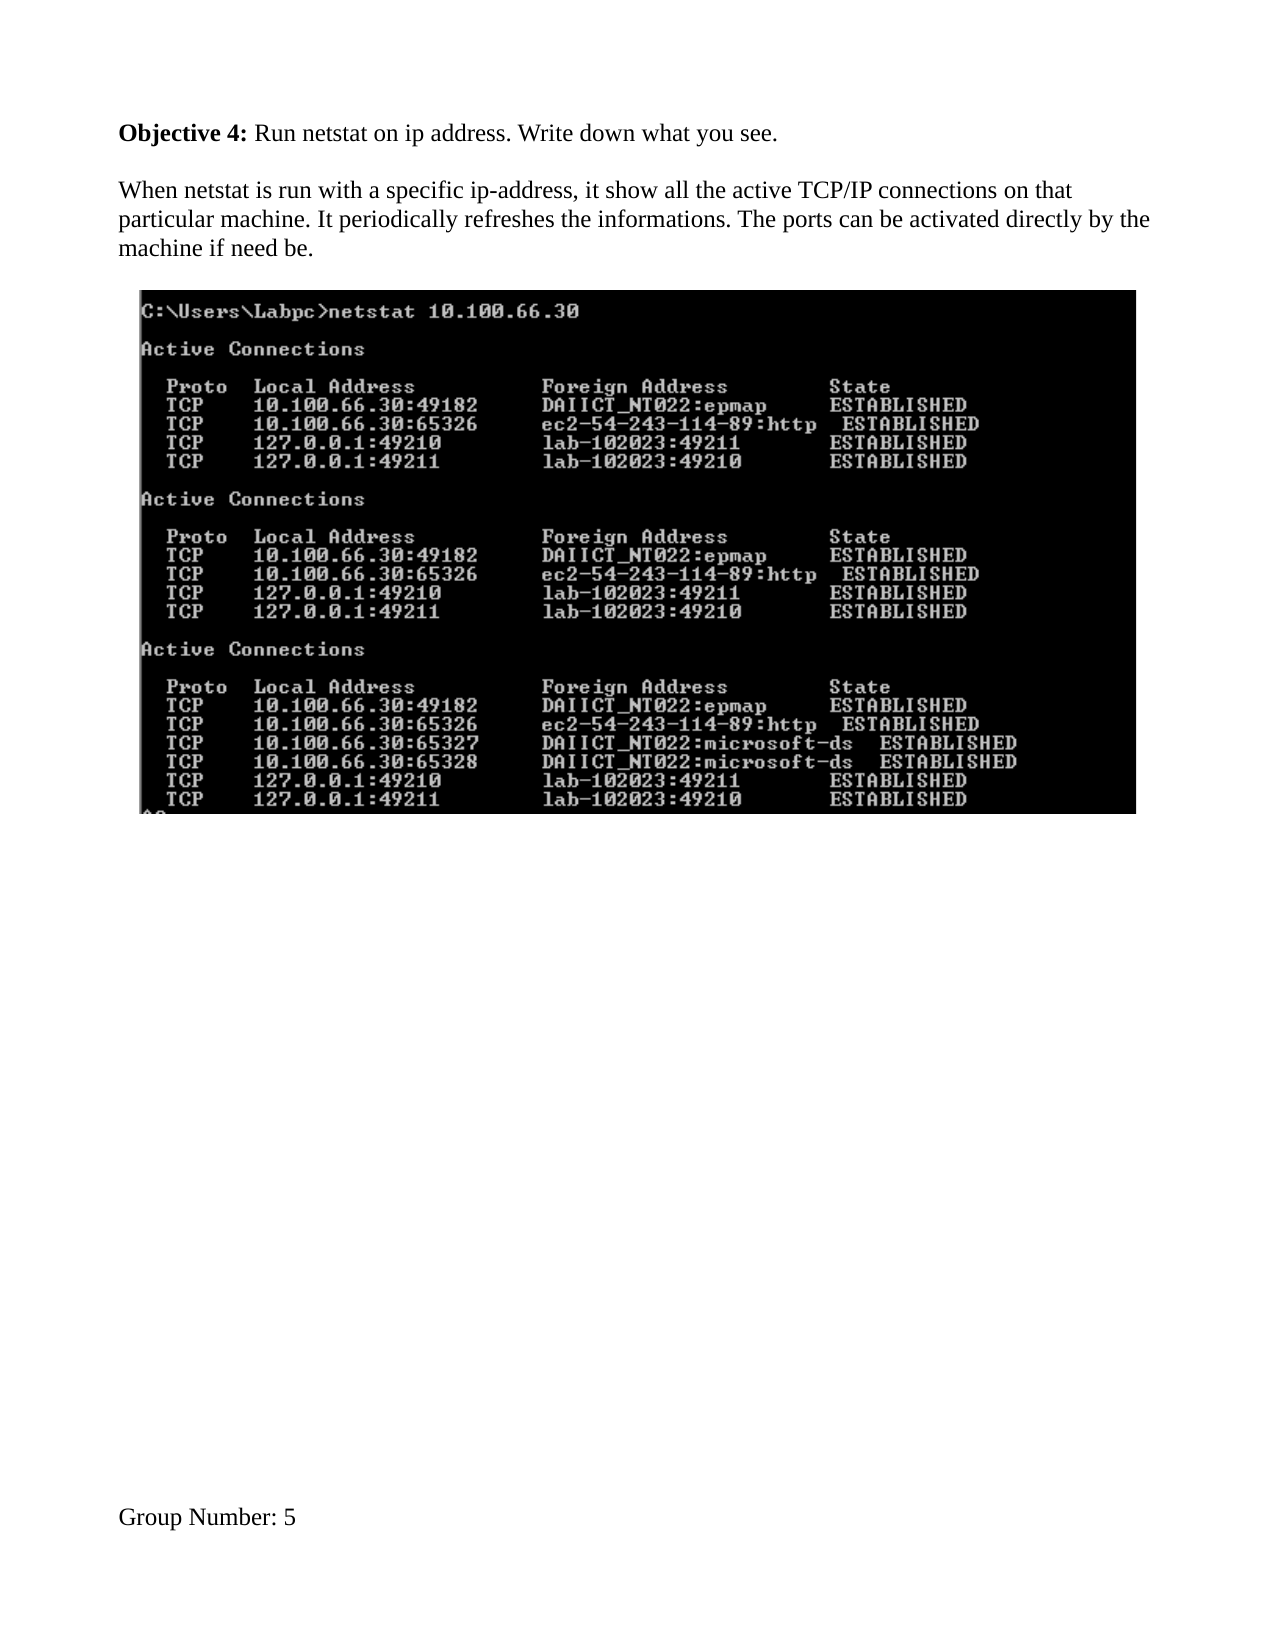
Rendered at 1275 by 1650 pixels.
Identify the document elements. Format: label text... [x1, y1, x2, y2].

text Objective 4: Run netstat on ip address. Write down what you see. [118, 118, 1157, 147]
picture [139, 290, 1137, 814]
text When netstat is run with a specific ip-address, it show all the active TCP/IP connections on that particular machine. It periodically refreshes the informations. The ports can be activated directly by the machine if need be. [118, 176, 1157, 262]
